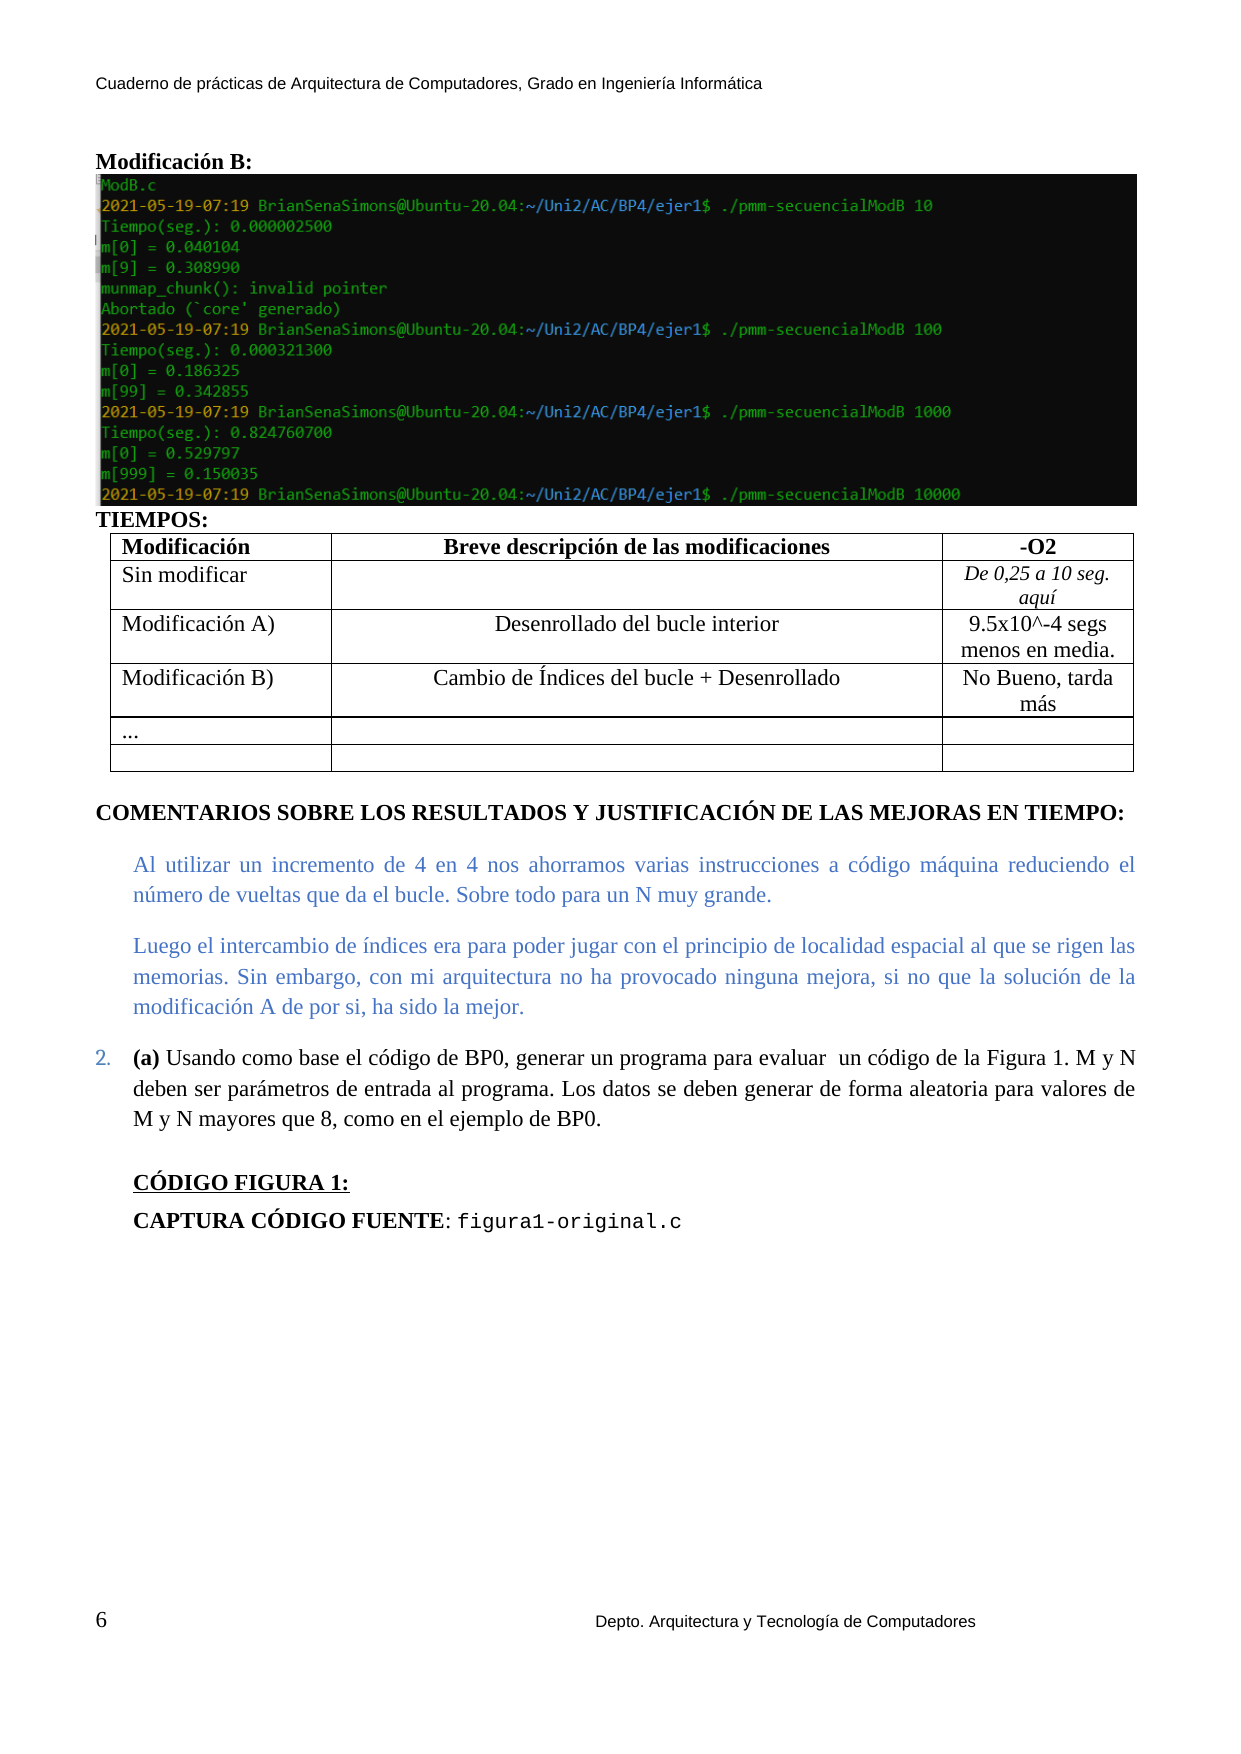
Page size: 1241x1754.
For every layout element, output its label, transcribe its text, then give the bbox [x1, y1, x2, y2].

table_header Modificación [111, 534, 331, 560]
table_cell [111, 745, 331, 771]
table_cell [332, 718, 942, 744]
table_cell [332, 561, 942, 609]
table_cell [943, 745, 1133, 771]
text TIEMPOS: [95, 506, 1137, 532]
list (a) Usando como base el código de BP0, generar un programa para evaluar un código de la Figura 1. M y N deben ser parámetros de entrada al programa. Los datos se deben generar de forma aleatoria para valores de M y N mayores que 8, como en el ejemplo de BP0. [95, 1044, 1137, 1132]
text Modificación B: [95, 148, 1137, 174]
table_cell Sin modificar [111, 561, 331, 609]
table_header -O2 [943, 534, 1133, 560]
table_cell Cambio de Índices del bucle + Desenrollado [332, 664, 942, 716]
table_cell 9.5x10^-4 segs menos en media. [943, 610, 1133, 663]
table_cell Modificación A) [111, 610, 331, 663]
table_cell Modificación B) [111, 664, 331, 716]
list CAPTURA CÓDIGO FUENTE: figura1-original.c [133, 1208, 1137, 1235]
table_cell [332, 745, 942, 771]
list CÓDIGO FIGURA 1: [133, 1169, 1137, 1195]
table_header Breve descripción de las modificaciones [332, 534, 942, 560]
list Luego el intercambio de índices era para poder jugar con el principio de localidad espacial al que se rigen las memorias. Sin embargo, con mi arquitectura no ha provocado ninguna mejora, si no que la solución de la modificación A de por si, ha sido la mejor. [133, 933, 1137, 1019]
table_cell Desenrollado del bucle interior [332, 610, 942, 663]
table_cell De 0,25 a 10 seg. aquí [943, 561, 1133, 609]
table_cell [943, 718, 1133, 744]
table_cell ... [111, 718, 331, 744]
table_cell No Bueno, tarda más [943, 664, 1133, 716]
list Al utilizar un incremento de 4 en 4 nos ahorramos varias instrucciones a código máquina reduciendo el número de vueltas que da el bucle. Sobre todo para un N muy grande. [133, 851, 1137, 908]
text COMENTARIOS SOBRE LOS RESULTADOS Y JUSTIFICACIÓN DE LAS MEJORAS EN TIEMPO: [95, 799, 1137, 825]
